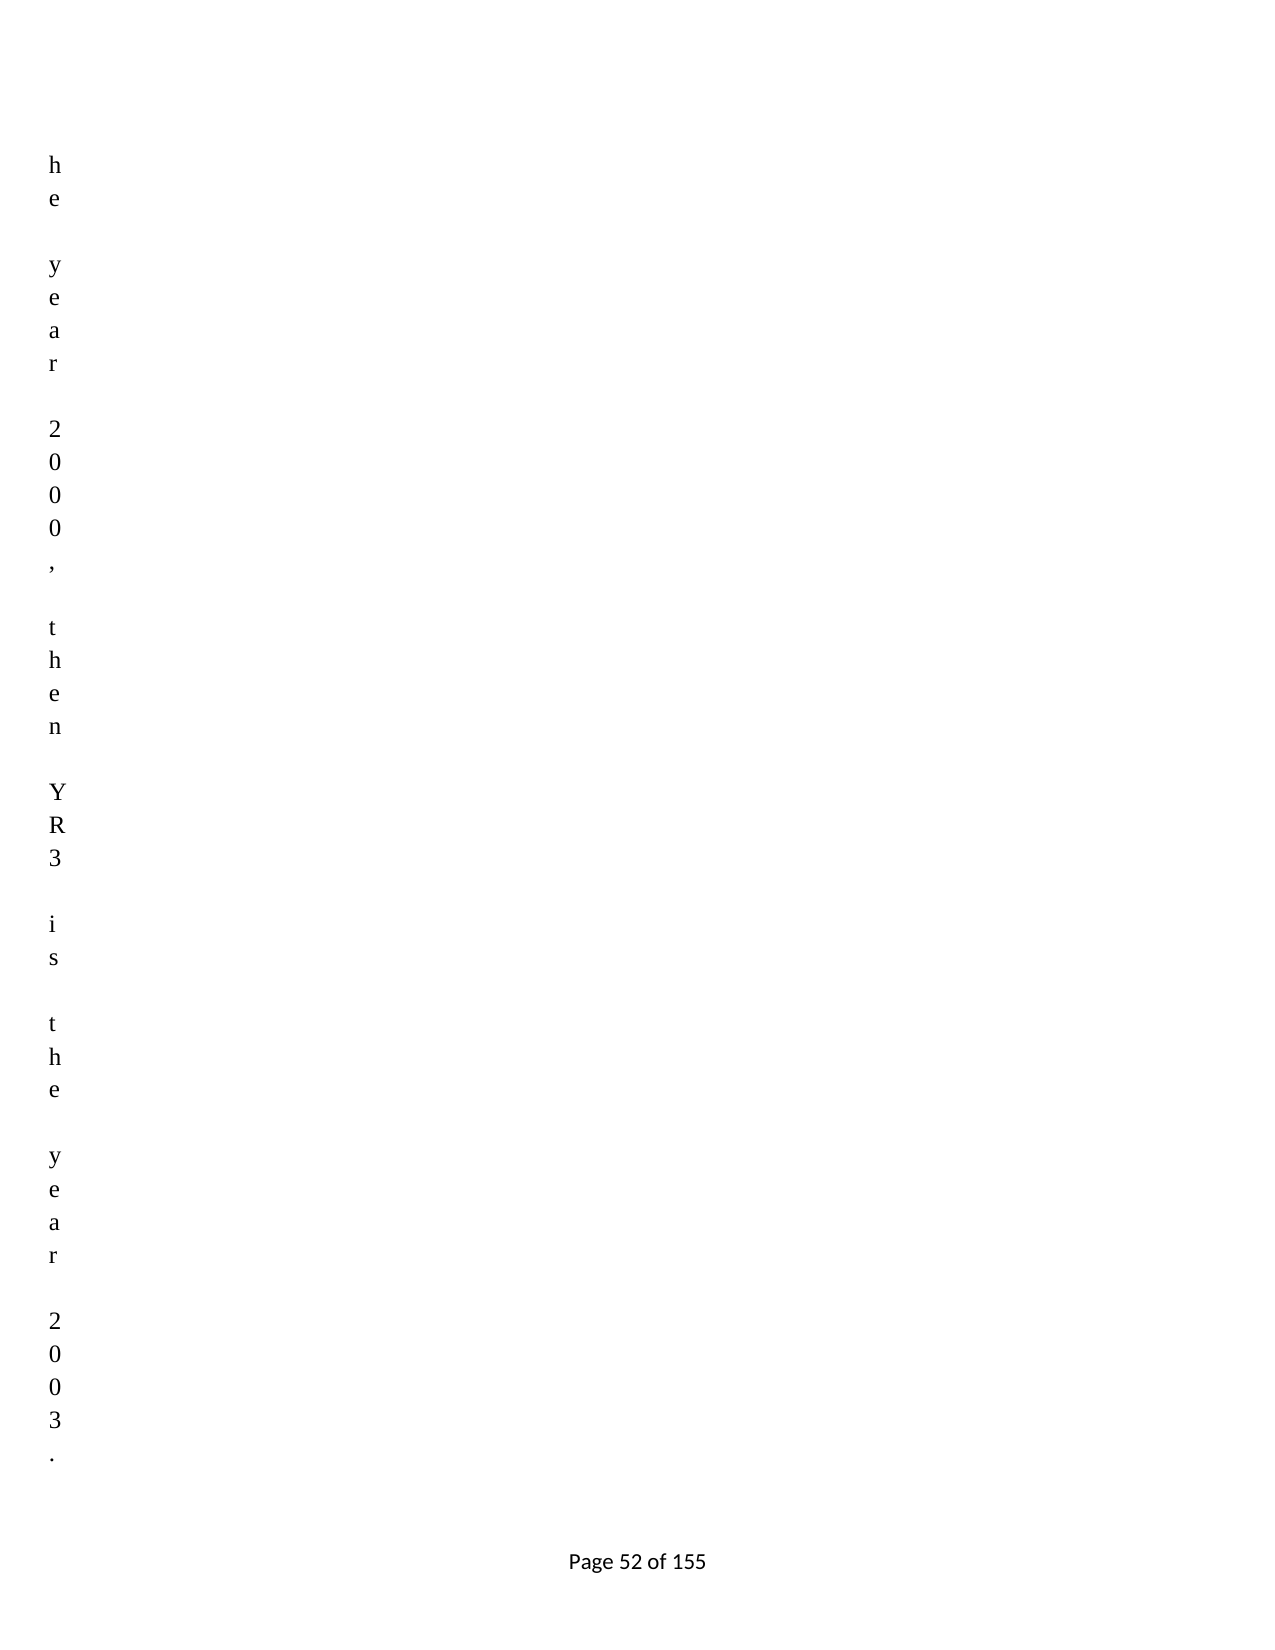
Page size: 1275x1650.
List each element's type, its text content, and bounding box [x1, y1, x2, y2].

table_cell he year 2000, then YR3 is the year 2003. [38, 150, 294, 1499]
table_cell [809, 150, 1066, 1499]
table_cell [1066, 150, 1275, 1499]
table_cell [551, 150, 808, 1499]
table_cell [295, 150, 551, 1499]
